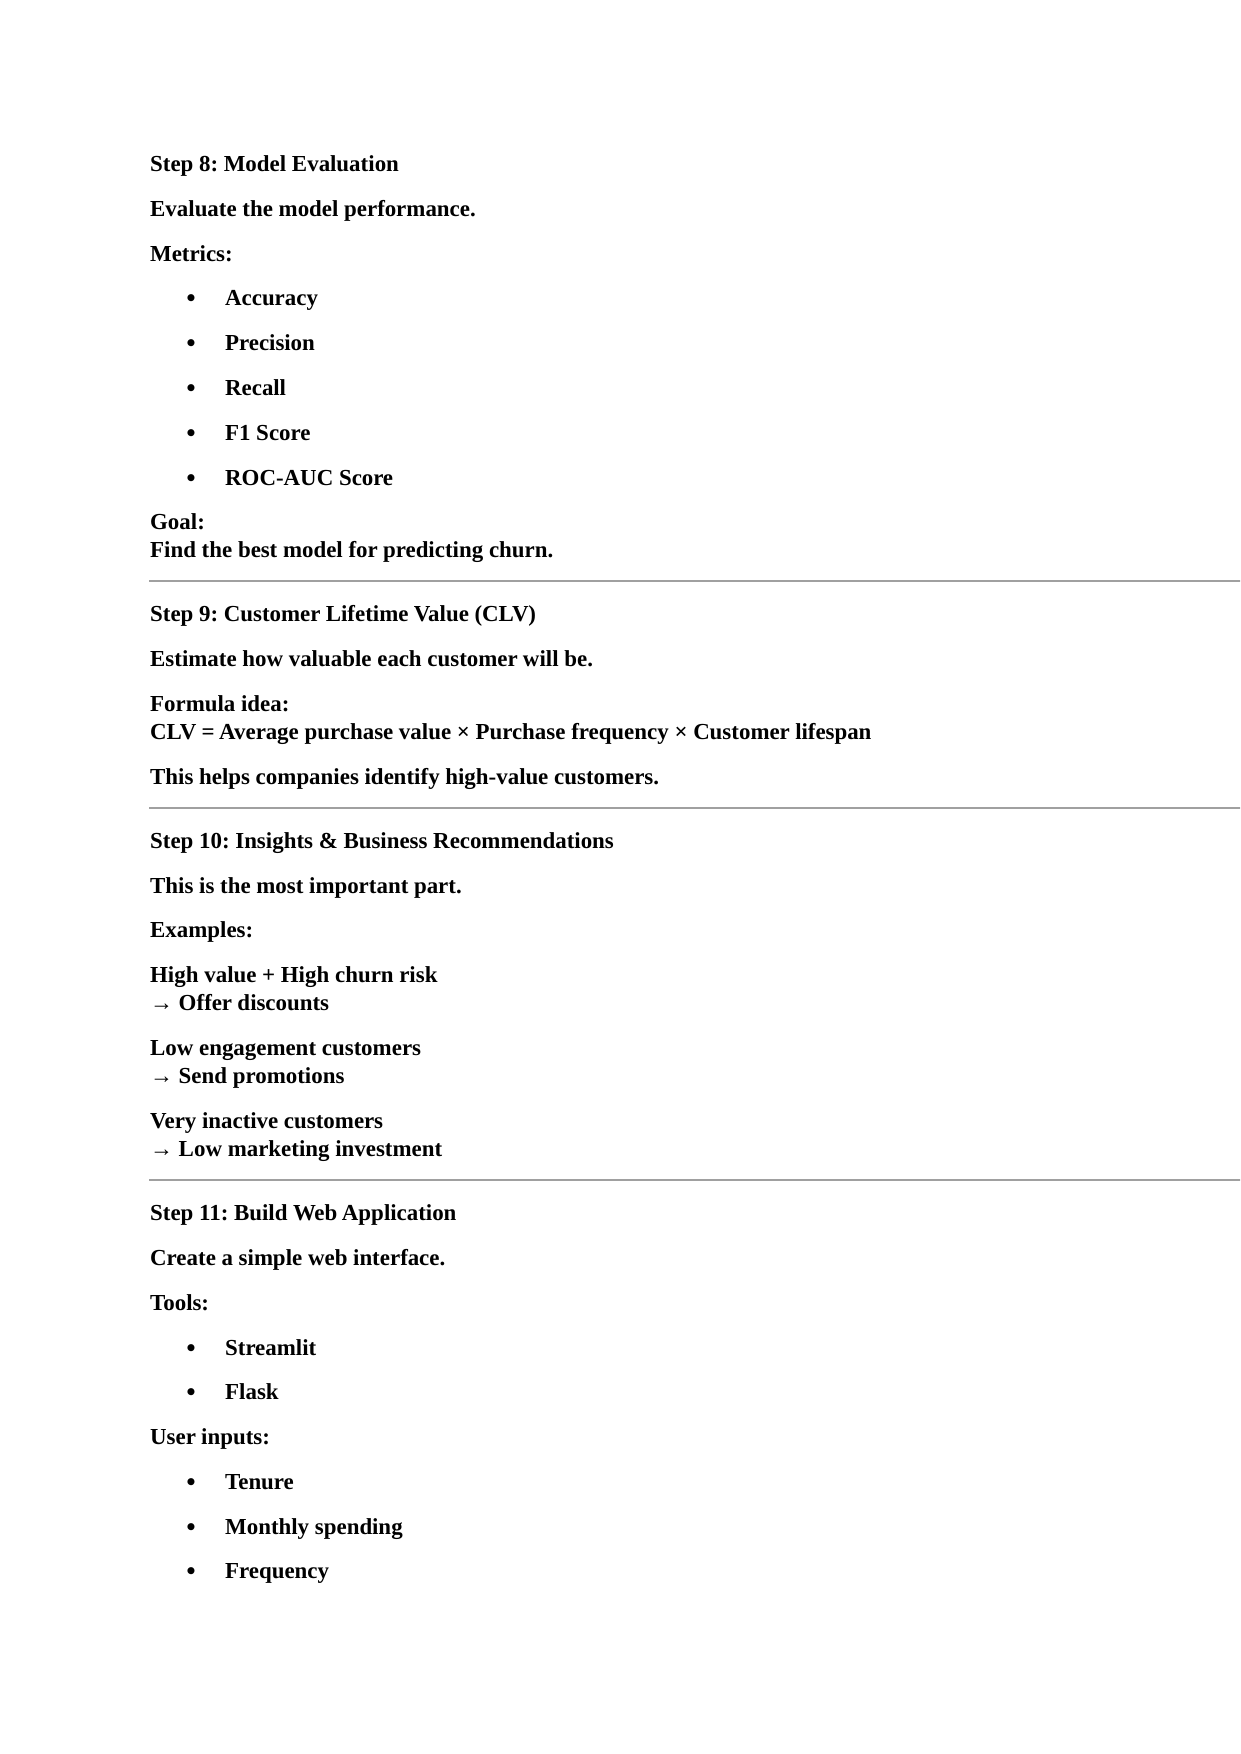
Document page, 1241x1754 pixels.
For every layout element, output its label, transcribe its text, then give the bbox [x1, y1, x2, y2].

list Streamlit [187, 1333, 1090, 1360]
text Formula idea: CLV = Average purchase value × Purchase frequency × Customer lifespan [150, 690, 1090, 744]
list Precision [187, 329, 1090, 356]
text Examples: [150, 916, 1090, 943]
text High value + High churn risk → Offer discounts [150, 961, 1090, 1016]
text This helps companies identify high-value customers. [150, 763, 1090, 789]
text Step 11: Build Web Application [150, 1199, 1090, 1226]
text Create a simple web interface. [150, 1244, 1090, 1270]
text User inputs: [150, 1423, 1090, 1449]
list Recall [187, 374, 1090, 400]
text This is the most important part. [150, 872, 1090, 898]
list Tenure [187, 1468, 1090, 1494]
list Flask [187, 1378, 1090, 1405]
text Tools: [150, 1289, 1090, 1315]
list Frequency [187, 1557, 1090, 1584]
text Step 8: Model Evaluation [150, 150, 1090, 176]
list Accuracy [187, 284, 1090, 311]
text Step 9: Customer Lifetime Value (CLV) [150, 600, 1090, 627]
text Evaluate the model performance. [150, 195, 1090, 221]
text Goal: Find the best model for predicting churn. [150, 508, 1090, 563]
text Step 10: Insights & Business Recommendations [150, 827, 1090, 853]
text Metrics: [150, 239, 1090, 266]
list F1 Score [187, 419, 1090, 445]
list Monthly spending [187, 1513, 1090, 1539]
text Very inactive customers → Low marketing investment [150, 1107, 1090, 1162]
text Estimate how valuable each customer will be. [150, 645, 1090, 672]
text Low engagement customers → Send promotions [150, 1034, 1090, 1089]
list ROC-AUC Score [187, 463, 1090, 490]
